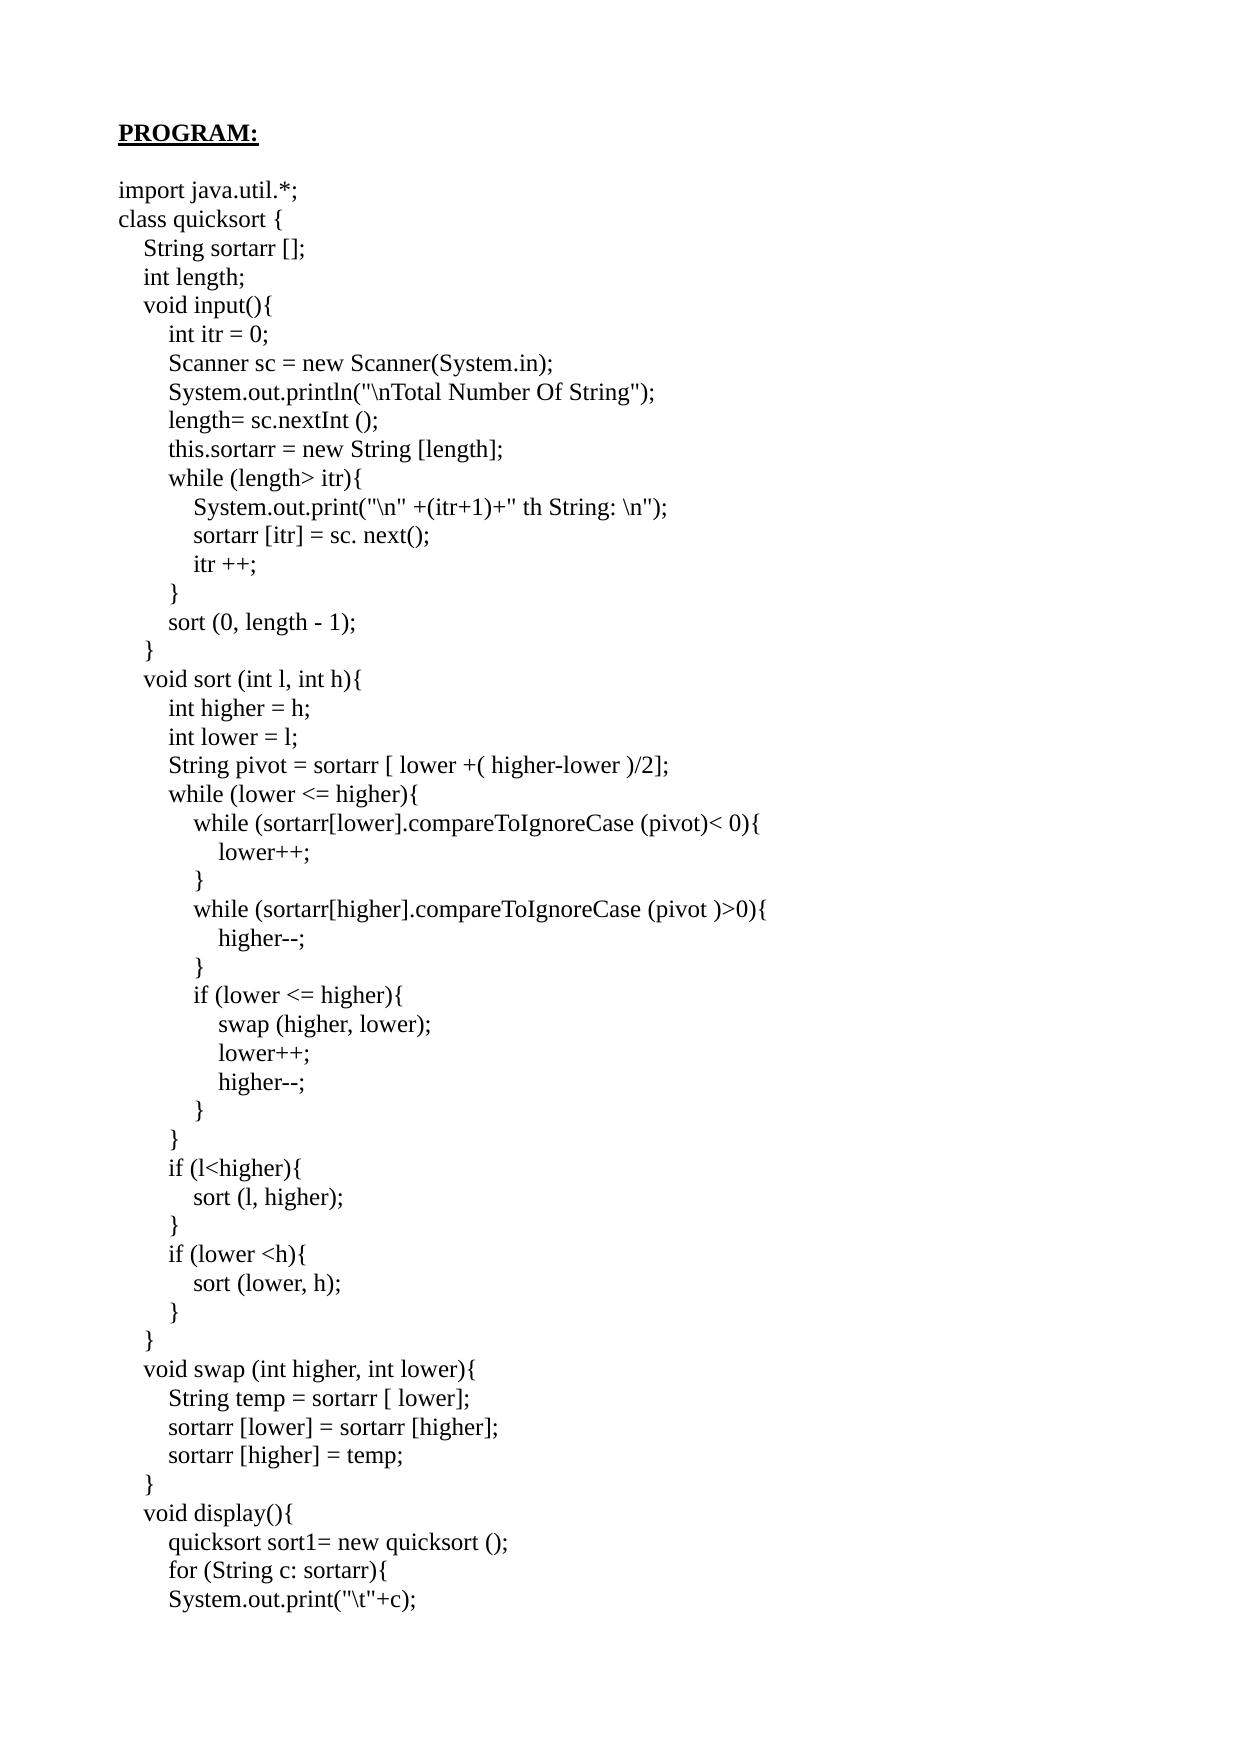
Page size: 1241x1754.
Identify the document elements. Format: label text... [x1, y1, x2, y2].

text while (length> itr){ [118, 463, 1122, 492]
text itr ++; [118, 549, 1122, 578]
text } [118, 866, 1122, 894]
text } [118, 1297, 1122, 1326]
text higher--; [118, 923, 1122, 952]
text } [118, 1096, 1122, 1124]
text } [118, 636, 1122, 664]
text swap (higher, lower); [118, 1009, 1122, 1038]
text this.sortarr = new String [length]; [118, 434, 1122, 463]
text PROGRAM: [118, 118, 1122, 147]
text quicksort sort1= new quicksort (); [118, 1527, 1122, 1556]
text int length; [118, 262, 1122, 291]
text void input(){ [118, 291, 1122, 319]
text while (lower <= higher){ [118, 779, 1122, 808]
text for (String c: sortarr){ [118, 1556, 1122, 1584]
text sort (l, higher); [118, 1182, 1122, 1211]
text sort (0, length - 1); [118, 607, 1122, 636]
text lower++; [118, 1038, 1122, 1067]
text } [118, 578, 1122, 607]
text } [118, 1326, 1122, 1354]
text Scanner sc = new Scanner(System.in); [118, 348, 1122, 377]
text if (l<higher){ [118, 1153, 1122, 1182]
text import java.util.*; [118, 176, 1122, 204]
text sortarr [lower] = sortarr [higher]; [118, 1412, 1122, 1441]
text void display(){ [118, 1498, 1122, 1527]
text length= sc.nextInt (); [118, 406, 1122, 434]
text } [118, 1211, 1122, 1239]
text sort (lower, h); [118, 1268, 1122, 1297]
text if (lower <h){ [118, 1239, 1122, 1268]
text String pivot = sortarr [ lower +( higher-lower )/2]; [118, 751, 1122, 779]
text System.out.println("\nTotal Number Of String"); [118, 377, 1122, 406]
text lower++; [118, 837, 1122, 866]
text int itr = 0; [118, 319, 1122, 348]
text String sortarr []; [118, 233, 1122, 262]
text while (sortarr[higher].compareToIgnoreCase (pivot )>0){ [118, 894, 1122, 923]
text class quicksort { [118, 204, 1122, 233]
text } [118, 1469, 1122, 1498]
text while (sortarr[lower].compareToIgnoreCase (pivot)< 0){ [118, 808, 1122, 837]
text void swap (int higher, int lower){ [118, 1354, 1122, 1383]
text void sort (int l, int h){ [118, 664, 1122, 693]
text System.out.print("\n" +(itr+1)+" th String: \n"); [118, 492, 1122, 521]
text int higher = h; [118, 693, 1122, 722]
text sortarr [higher] = temp; [118, 1441, 1122, 1469]
text int lower = l; [118, 722, 1122, 751]
text higher--; [118, 1067, 1122, 1096]
text String temp = sortarr [ lower]; [118, 1383, 1122, 1412]
text sortarr [itr] = sc. next(); [118, 521, 1122, 549]
text System.out.print("\t"+c); [118, 1584, 1122, 1613]
text if (lower <= higher){ [118, 981, 1122, 1009]
text } [118, 952, 1122, 981]
text } [118, 1124, 1122, 1153]
